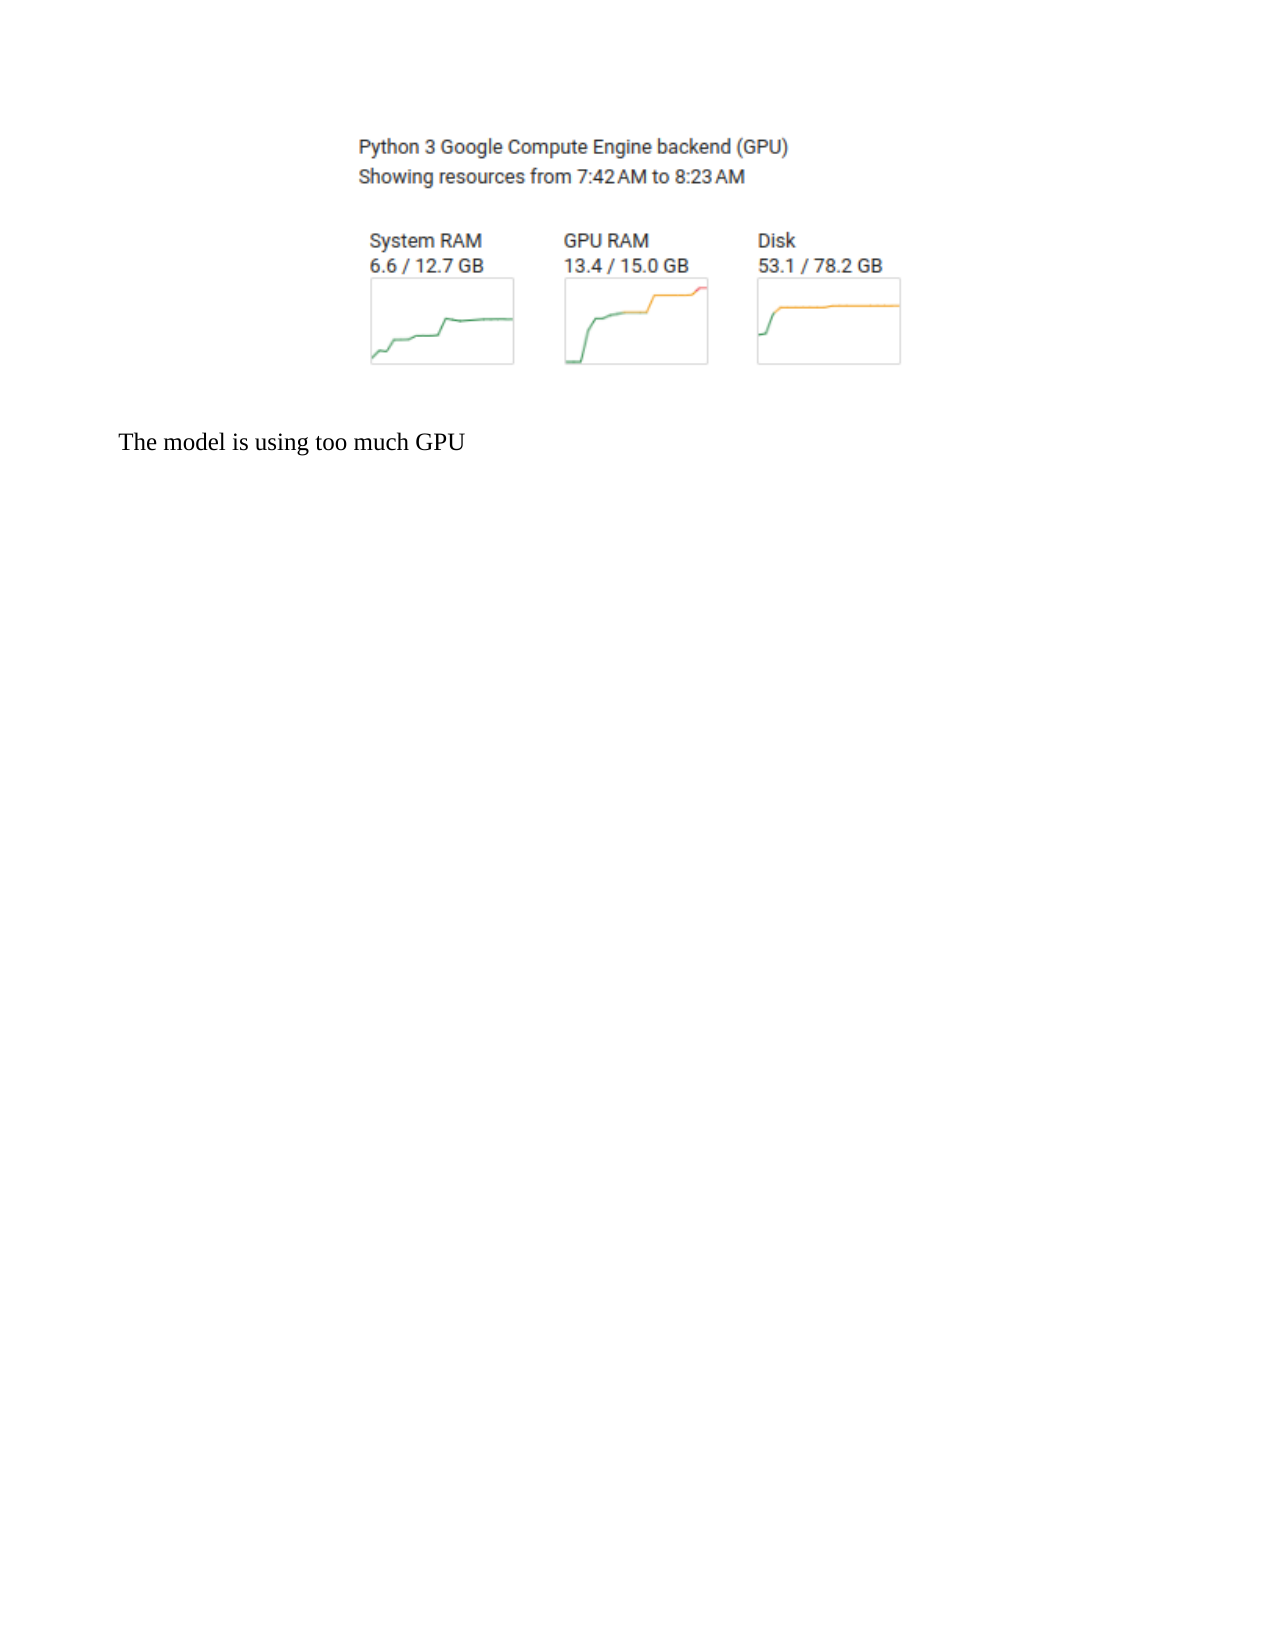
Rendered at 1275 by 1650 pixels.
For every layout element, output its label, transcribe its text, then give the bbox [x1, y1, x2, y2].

picture [344, 118, 931, 398]
text The model is using too much GPU [118, 427, 1157, 455]
